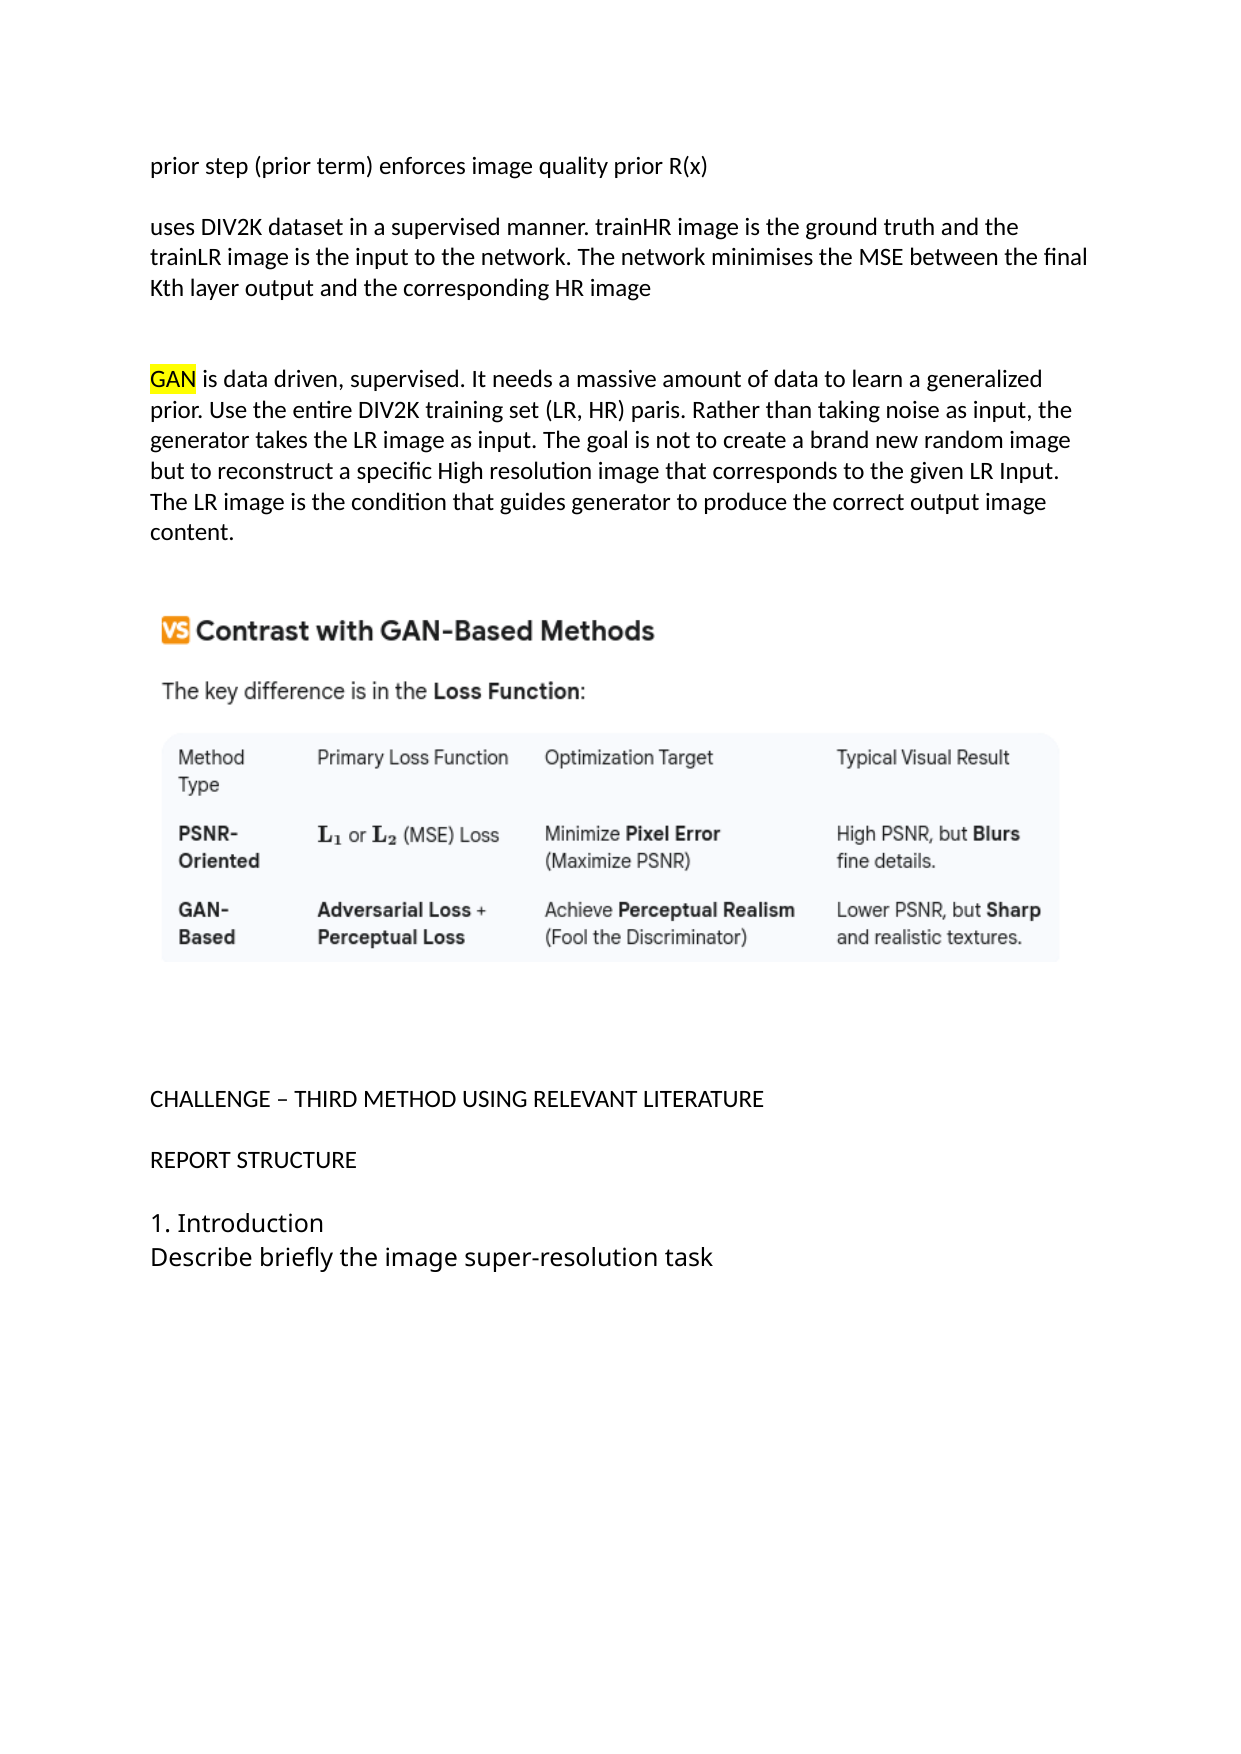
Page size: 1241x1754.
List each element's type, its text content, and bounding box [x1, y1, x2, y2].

text CHALLENGE – THIRD METHOD USING RELEVANT LITERATURE [150, 1083, 1090, 1114]
text REPORT STRUCTURE [150, 1144, 1090, 1175]
text 1. Introduction Describe briefly the image super-resolution task [150, 1206, 1090, 1274]
picture [124, 575, 1065, 962]
text prior step (prior term) enforces image quality prior R(x) [150, 150, 1090, 181]
text GAN is data driven, supervised. It needs a massive amount of data to learn a generalized prior. Use the entire DIV2K training set (LR, HR) paris. Rather than taking noise as input, the generator takes the LR image as input. The goal is not to create a brand new random image but to reconstruct a specific High resolution image that corresponds to the given LR Input. The LR image is the condition that guides generator to produce the correct output image content. [150, 364, 1090, 547]
text uses DIV2K dataset in a supervised manner. trainHR image is the ground truth and the trainLR image is the input to the network. The network minimises the MSE between the final Kth layer output and the corresponding HR image [150, 211, 1090, 303]
